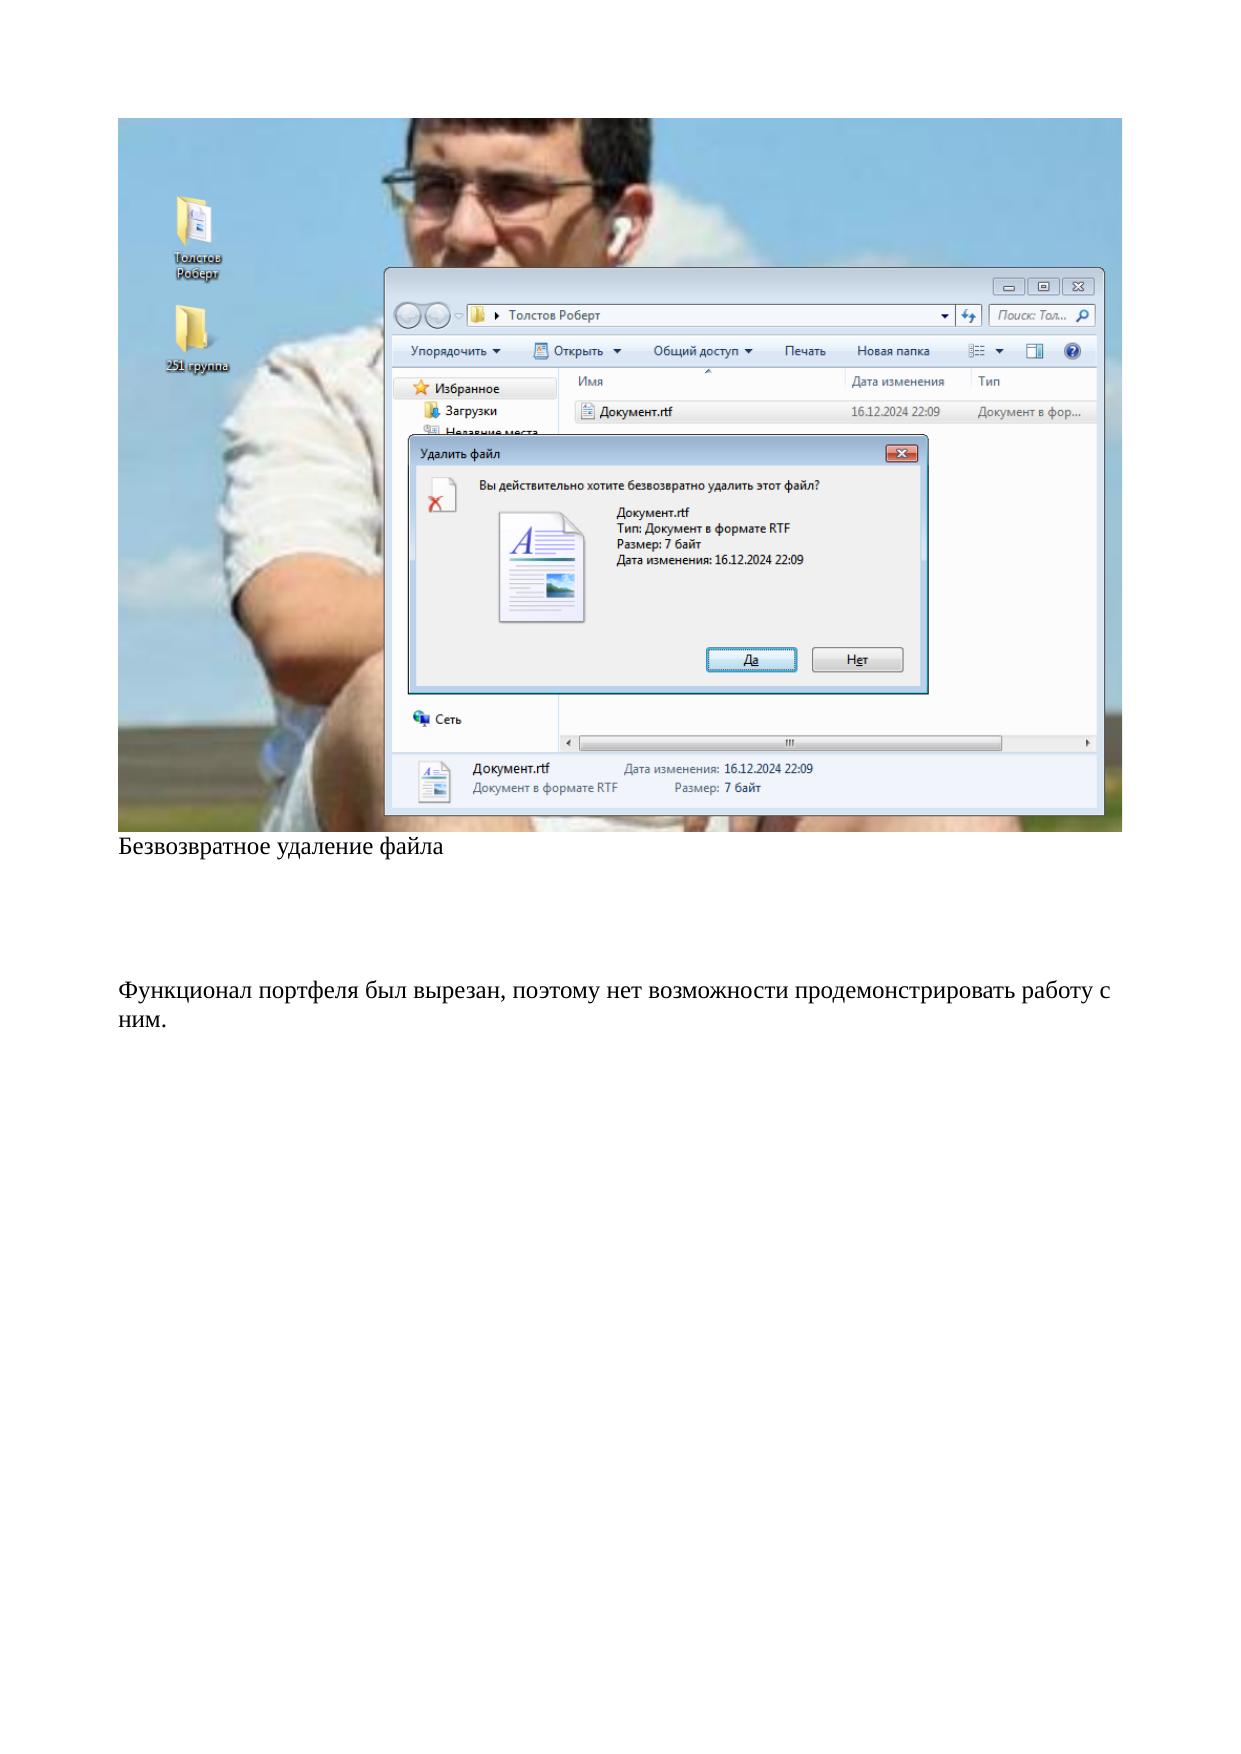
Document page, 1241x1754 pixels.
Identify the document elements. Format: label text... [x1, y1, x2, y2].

picture [118, 118, 1123, 832]
text Безвозвратное удаление файла [118, 832, 1122, 860]
text Функционал портфеля был вырезан, поэтому нет возможности продемонстрировать работу с ним. [118, 975, 1122, 1033]
